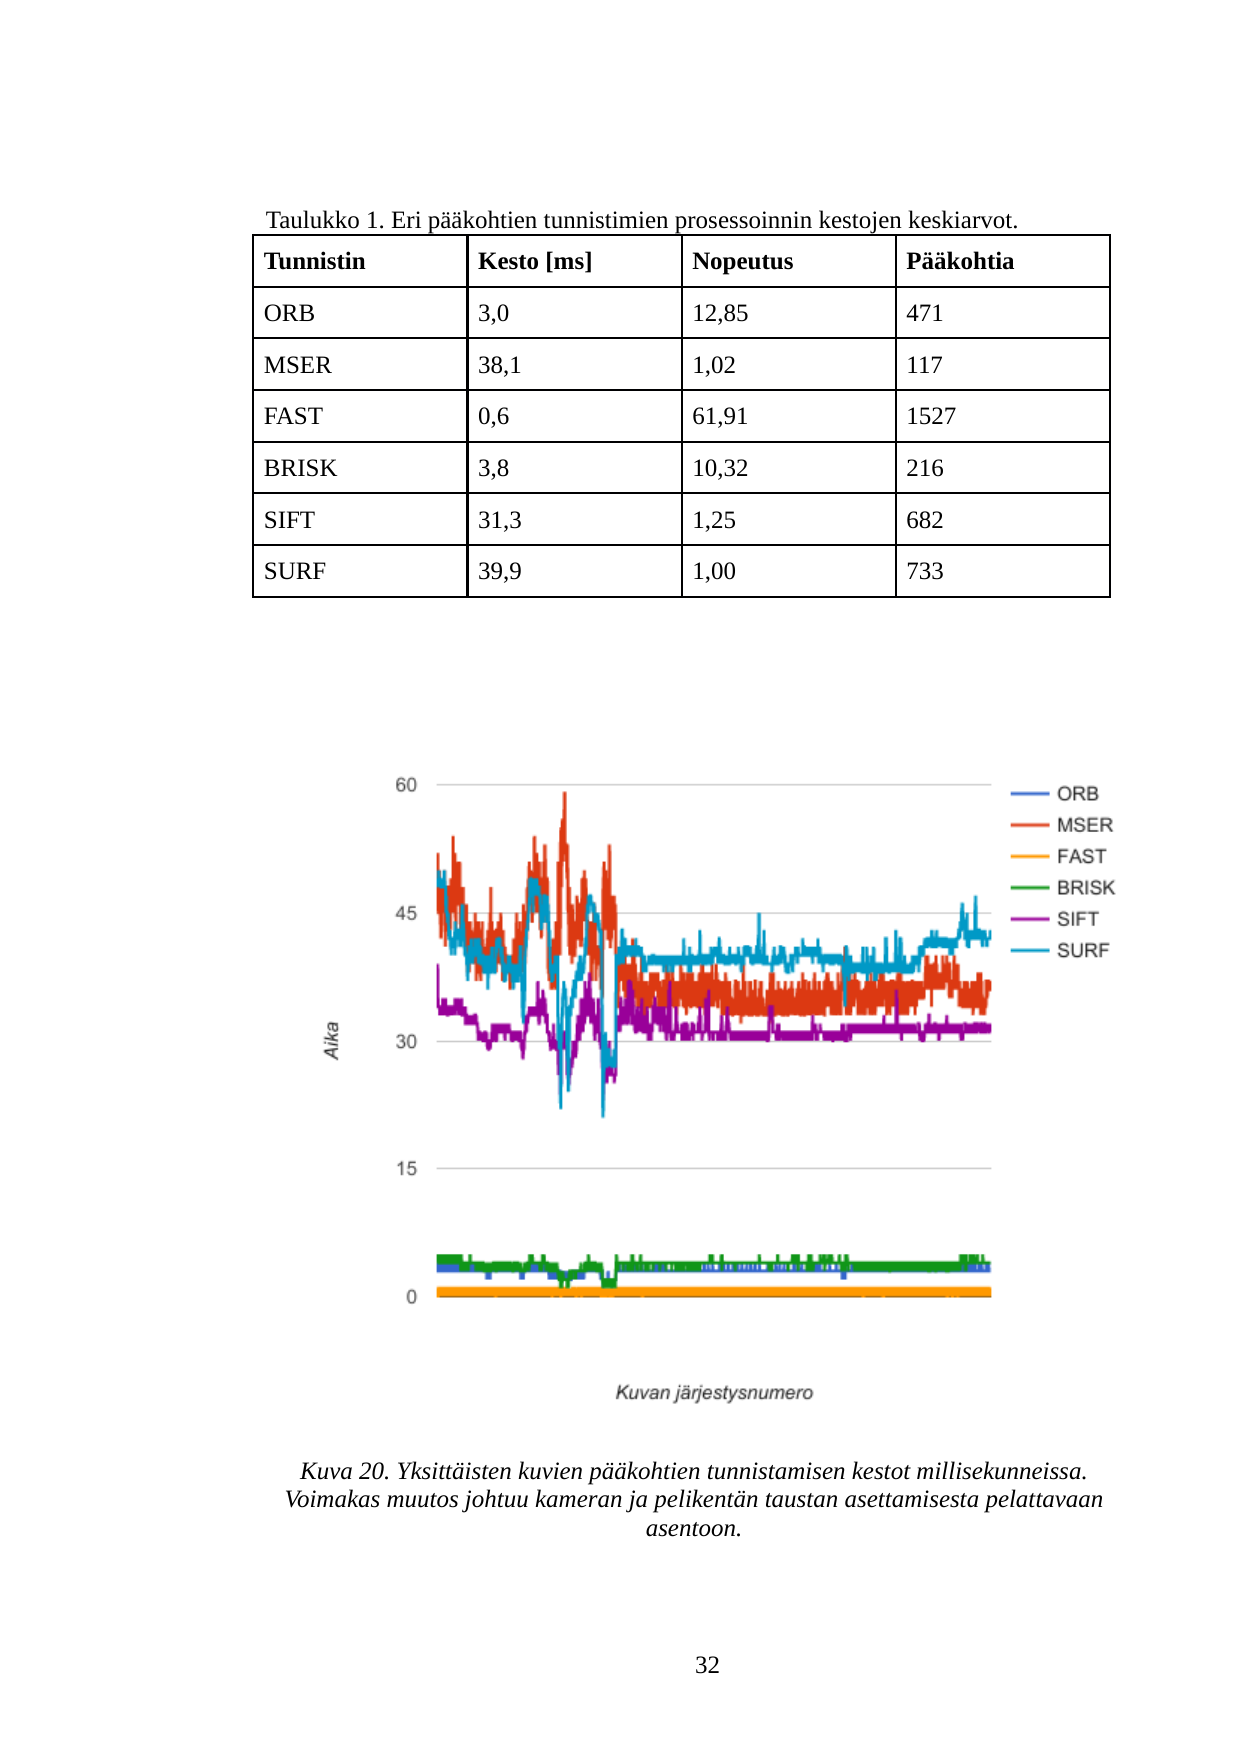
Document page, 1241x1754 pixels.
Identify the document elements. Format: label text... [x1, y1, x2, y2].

table_cell 471 [897, 288, 1109, 337]
picture [265, 626, 1162, 1456]
table_cell 12,85 [683, 288, 895, 337]
table_cell 39,9 [469, 546, 681, 596]
table_cell 10,32 [683, 443, 895, 492]
table_header Nopeutus [683, 236, 895, 286]
table_cell 1,25 [683, 494, 895, 544]
text Kuva 20. Yksittäisten kuvien pääkohtien tunnistamisen kestot millisekunneissa. Voimakas muutos johtuu kameran ja pelikentän taustan asettamisesta pelattavaan asentoon. [266, 1456, 1122, 1542]
table_cell 3,0 [469, 288, 681, 337]
table_cell MSER [254, 339, 466, 389]
table_cell 3,8 [469, 443, 681, 492]
table_header Kesto [ms] [469, 236, 681, 286]
table_cell 1,00 [683, 546, 895, 596]
table_header Pääkohtia [897, 236, 1109, 286]
table_cell BRISK [254, 443, 466, 492]
table_cell 682 [897, 494, 1109, 544]
table_cell SURF [254, 546, 466, 596]
table_cell 733 [897, 546, 1109, 596]
table_cell ORB [254, 288, 466, 337]
table_cell 31,3 [469, 494, 681, 544]
table_cell 61,91 [683, 391, 895, 441]
table_header Tunnistin [254, 236, 466, 286]
table_cell 1,02 [683, 339, 895, 389]
table_cell 216 [897, 443, 1109, 492]
table_cell 38,1 [469, 339, 681, 389]
text Taulukko 1. Eri pääkohtien tunnistimien prosessoinnin kestojen keskiarvot. [266, 205, 1122, 234]
table_cell 117 [897, 339, 1109, 389]
table_cell SIFT [254, 494, 466, 544]
table_cell FAST [254, 391, 466, 441]
table_cell 1527 [897, 391, 1109, 441]
table_cell 0,6 [469, 391, 681, 441]
